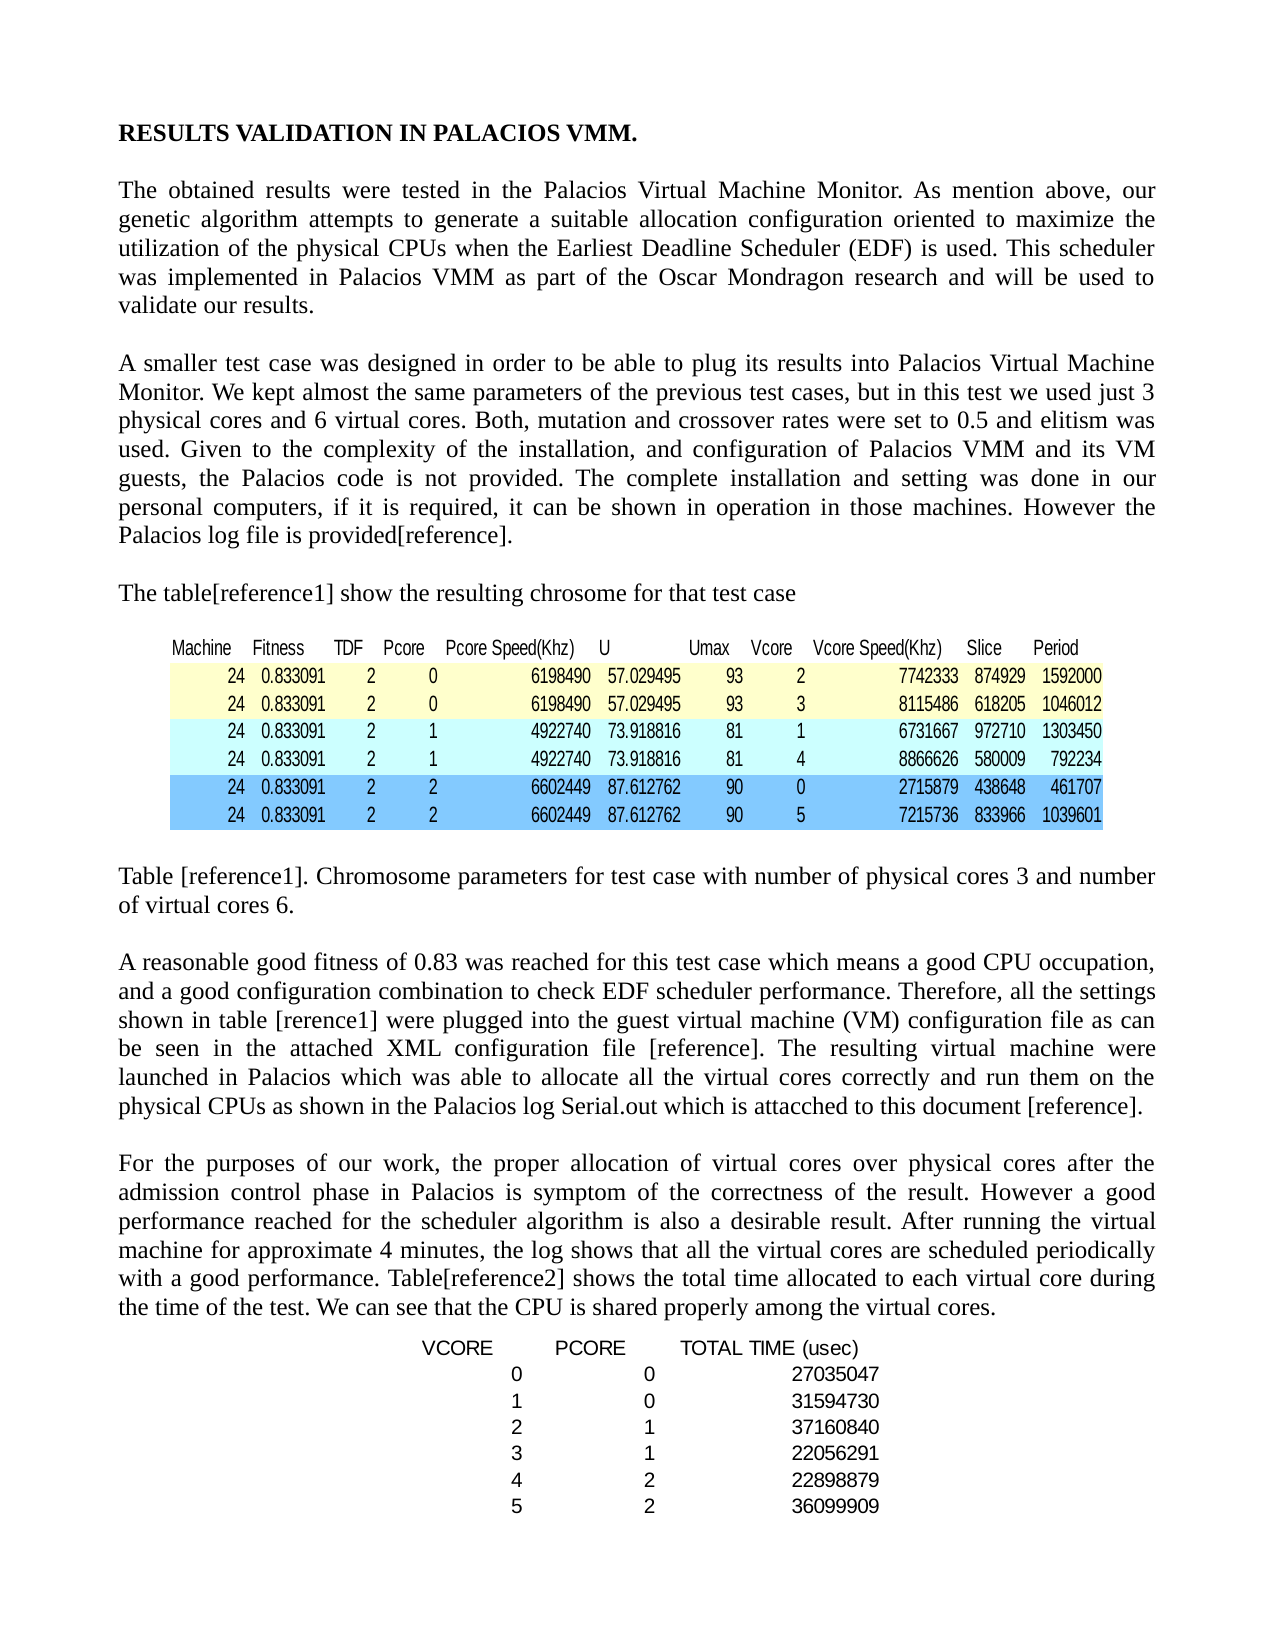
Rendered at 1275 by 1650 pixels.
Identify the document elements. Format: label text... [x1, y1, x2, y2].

text The table[reference1] show the resulting chrosome for that test case [118, 578, 1157, 607]
text Table [reference1]. Chromosome parameters for test case with number of physical cores 3 and number of virtual cores 6. [118, 861, 1157, 918]
text The obtained results were tested in the Palacios Virtual Machine Monitor. As mention above, our genetic algorithm attempts to generate a suitable allocation configuration oriented to maximize the utilization of the physical CPUs when the Earliest Deadline Scheduler (EDF) is used. This scheduler was implemented in Palacios VMM as part of the Oscar Mondragon research and will be used to validate our results. [118, 176, 1157, 319]
text For the purposes of our work, the proper allocation of virtual cores over physical cores after the admission control phase in Palacios is symptom of the correctness of the result. However a good performance reached for the scheduler algorithm is also a desirable result. After running the virtual machine for approximate 4 minutes, the log shows that all the virtual cores are scheduled periodically with a good performance. Table[reference2] shows the total time allocated to each virtual core during the time of the test. We can see that the CPU is shared properly among the virtual cores. [118, 1148, 1157, 1321]
text A reasonable good fitness of 0.83 was reached for this test case which means a good CPU occupation, and a good configuration combination to check EDF scheduler performance. Therefore, all the settings shown in table [rerence1] were plugged into the guest virtual machine (VM) configuration file as can be seen in the attached XML configuration file [reference]. The resulting virtual machine were launched in Palacios which was able to allocate all the virtual cores correctly and run them on the physical CPUs as shown in the Palacios log Serial.out which is attacched to this document [reference]. [118, 947, 1157, 1120]
text A smaller test case was designed in order to be able to plug its results into Palacios Virtual Machine Monitor. We kept almost the same parameters of the previous test cases, but in this test we used just 3 physical cores and 6 virtual cores. Both, mutation and crossover rates were set to 0.5 and elitism was used. Given to the complexity of the installation, and configuration of Palacios VMM and its VM guests, the Palacios code is not provided. The complete installation and setting was done in our personal computers, if it is required, it can be shown in operation in those machines. However the Palacios log file is provided[reference]. [118, 348, 1157, 549]
text RESULTS VALIDATION IN PALACIOS VMM. [118, 118, 1157, 147]
